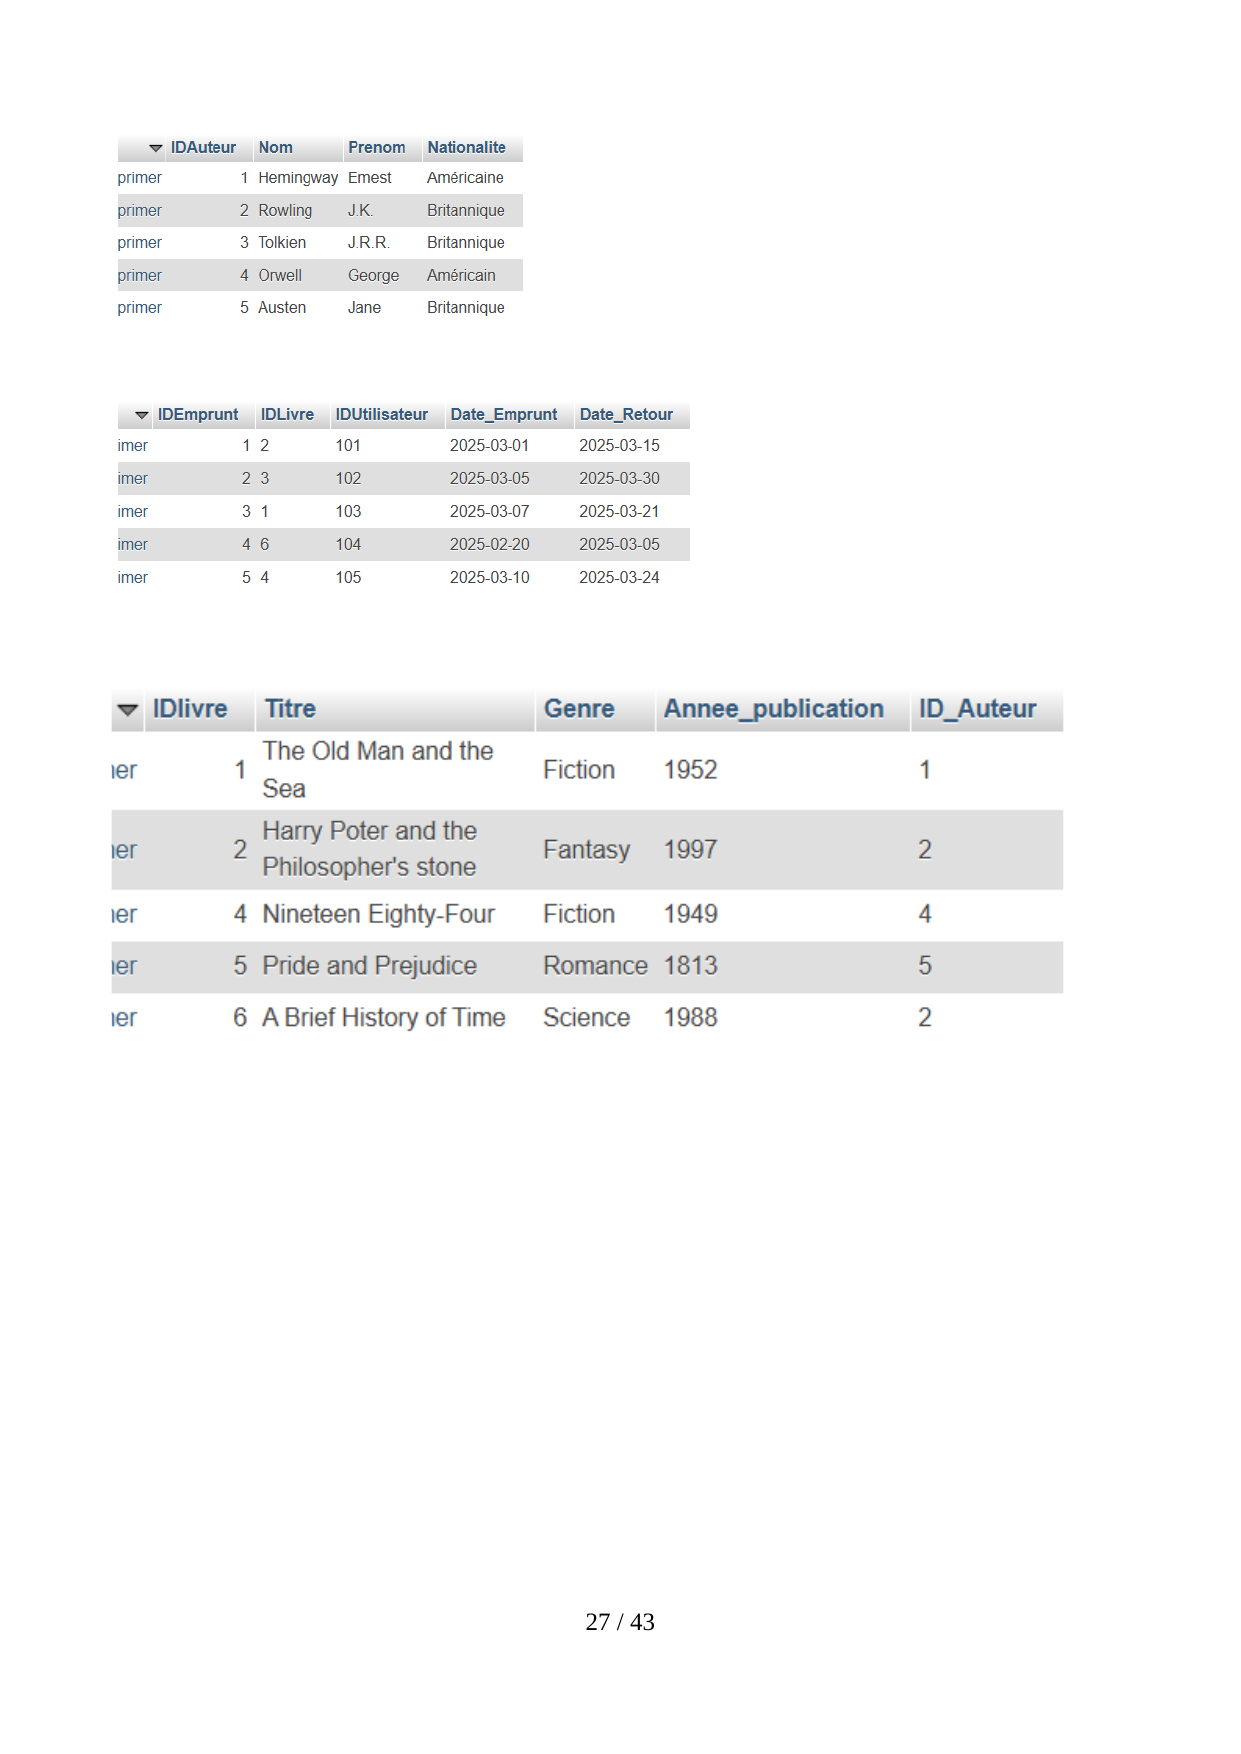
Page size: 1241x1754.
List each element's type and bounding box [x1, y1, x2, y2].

picture [111, 677, 1076, 1039]
picture [118, 118, 548, 341]
picture [118, 388, 708, 608]
